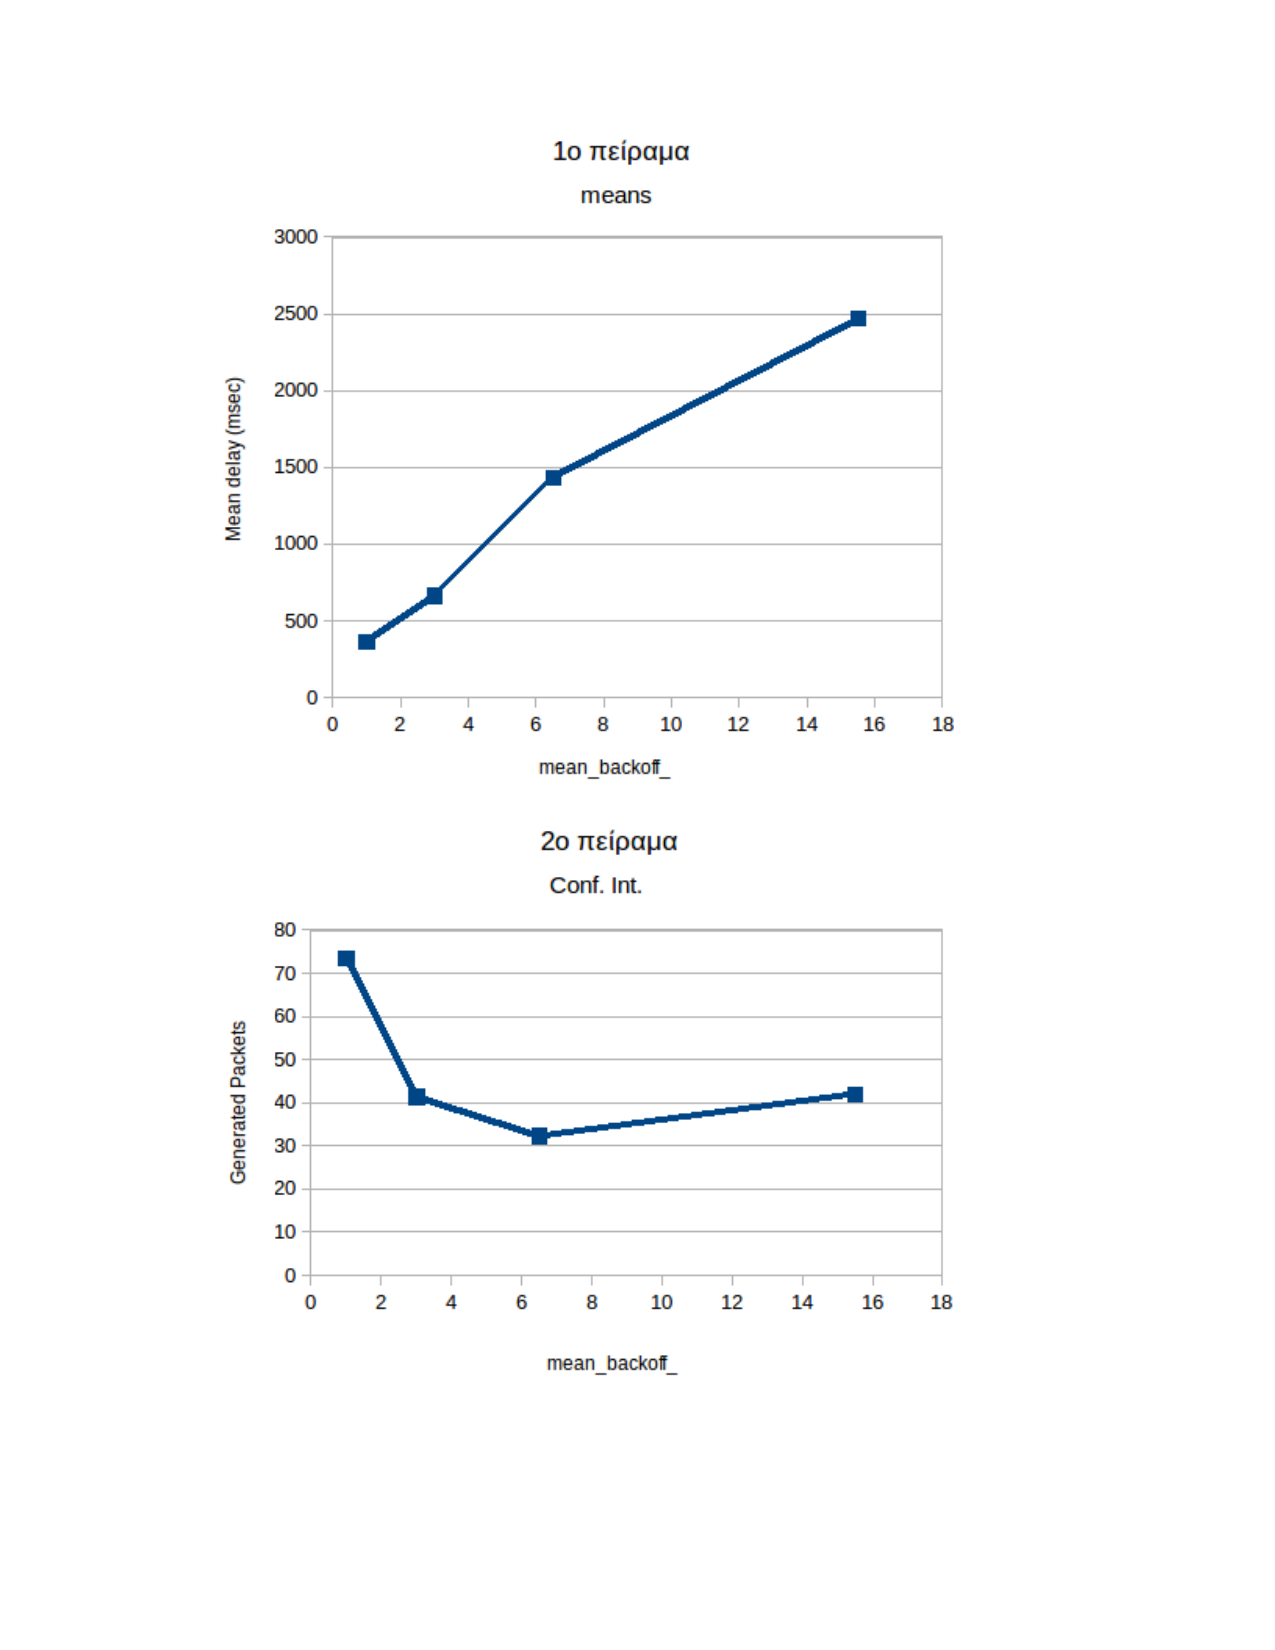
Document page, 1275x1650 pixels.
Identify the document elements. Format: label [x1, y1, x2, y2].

picture [221, 1018, 255, 1188]
picture [548, 129, 695, 216]
picture [274, 918, 954, 1314]
picture [274, 225, 954, 736]
picture [544, 1346, 681, 1380]
picture [216, 375, 250, 545]
picture [536, 750, 673, 784]
picture [536, 819, 683, 906]
